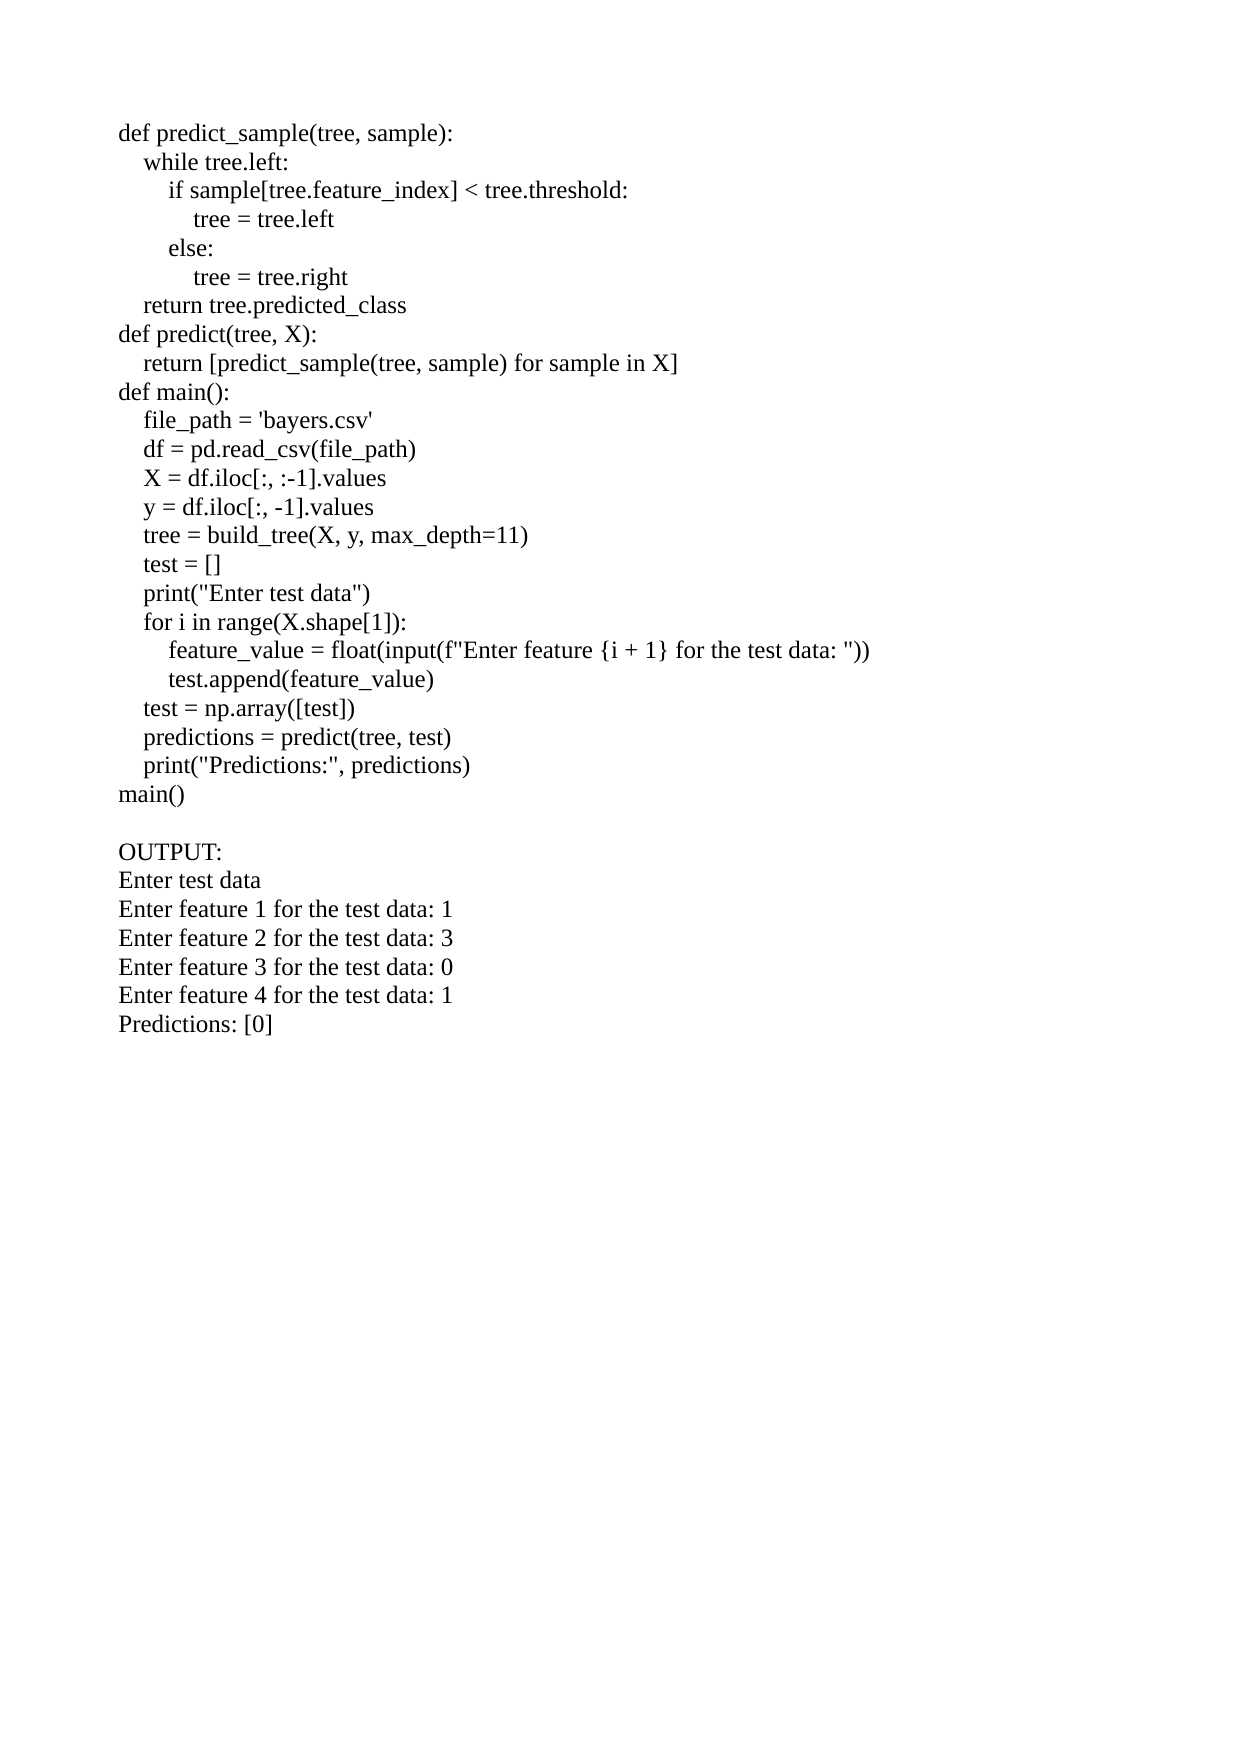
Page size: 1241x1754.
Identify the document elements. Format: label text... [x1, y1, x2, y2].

text test.append(feature_value) [118, 664, 1122, 693]
text test = np.array([test]) [118, 693, 1122, 722]
text main() [118, 779, 1122, 808]
text tree = tree.right [118, 262, 1122, 291]
text Enter feature 2 for the test data: 3 [118, 923, 1122, 952]
text def main(): [118, 377, 1122, 406]
text X = df.iloc[:, :-1].values [118, 463, 1122, 492]
text print("Enter test data") [118, 578, 1122, 607]
text while tree.left: [118, 147, 1122, 176]
text for i in range(X.shape[1]): [118, 607, 1122, 636]
text Enter feature 1 for the test data: 1 [118, 894, 1122, 923]
text return tree.predicted_class [118, 291, 1122, 319]
text if sample[tree.feature_index] < tree.threshold: [118, 176, 1122, 204]
text predictions = predict(tree, test) [118, 722, 1122, 751]
text def predict_sample(tree, sample): [118, 118, 1122, 147]
text return [predict_sample(tree, sample) for sample in X] [118, 348, 1122, 377]
text tree = tree.left [118, 204, 1122, 233]
text else: [118, 233, 1122, 262]
text Predictions: [0] [118, 1009, 1122, 1038]
text feature_value = float(input(f"Enter feature {i + 1} for the test data: ")) [118, 636, 1122, 664]
text tree = build_tree(X, y, max_depth=11) [118, 521, 1122, 549]
text Enter test data [118, 866, 1122, 894]
text def predict(tree, X): [118, 319, 1122, 348]
text Enter feature 4 for the test data: 1 [118, 981, 1122, 1009]
text df = pd.read_csv(file_path) [118, 434, 1122, 463]
text test = [] [118, 549, 1122, 578]
text y = df.iloc[:, -1].values [118, 492, 1122, 521]
text print("Predictions:", predictions) [118, 751, 1122, 779]
text OUTPUT: [118, 837, 1122, 866]
text Enter feature 3 for the test data: 0 [118, 952, 1122, 981]
text file_path = 'bayers.csv' [118, 406, 1122, 434]
